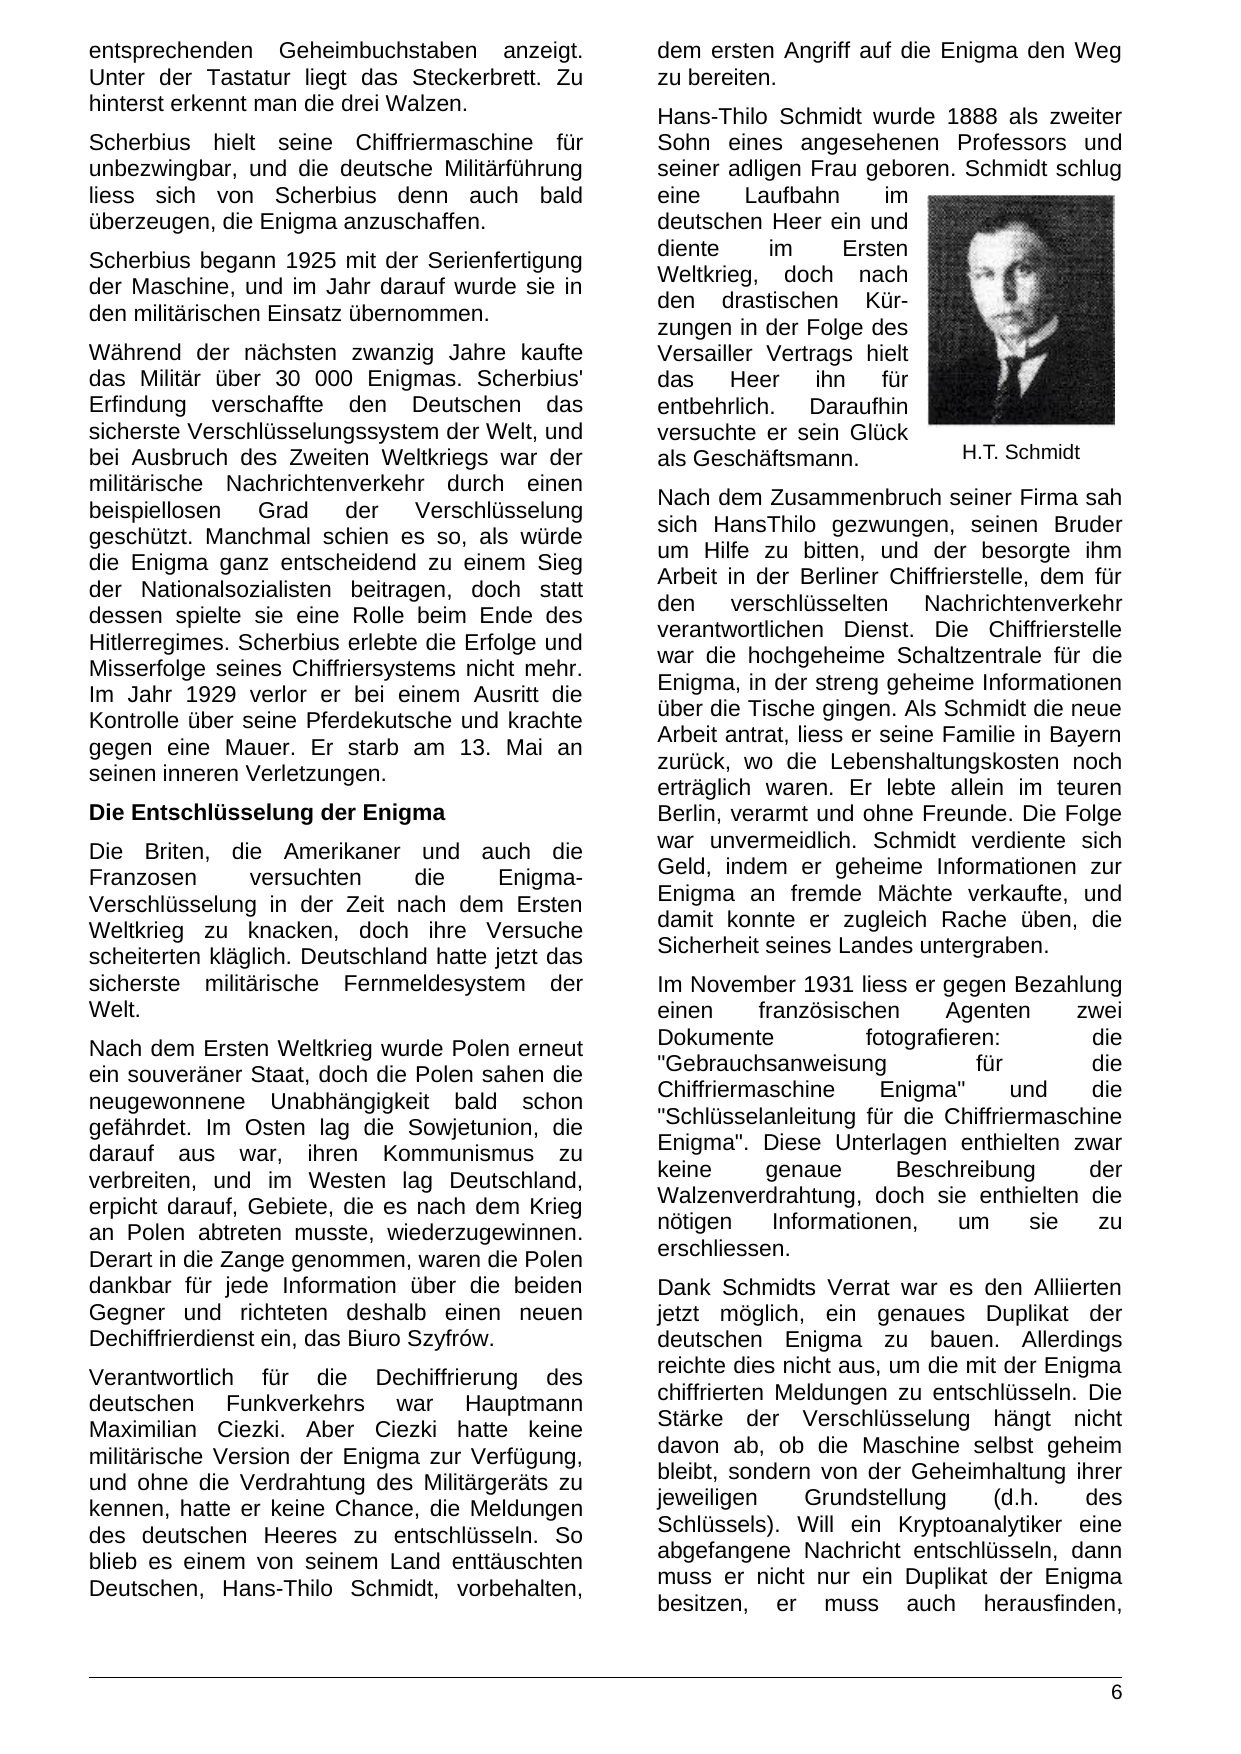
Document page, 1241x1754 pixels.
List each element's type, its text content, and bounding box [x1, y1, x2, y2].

text Nach dem Zusammenbruch seiner Firma sah sich HansThilo gezwungen, seinen Bruder um Hilfe zu bitten, und der besorgte ihm Arbeit in der Berliner Chiffrierstelle, dem für den verschlüsselten Nachrichtenverkehr verantwortlichen Dienst. Die Chiffrierstelle war die hochgeheime Schaltzentrale für die Enigma, in der streng geheime Informationen über die Tische gingen. Als Schmidt die neue Arbeit antrat, liess er seine Familie in Bayern zurück, wo die Lebenshaltungskosten noch erträglich waren. Er lebte allein im teuren Berlin, verarmt und ohne Freunde. Die Folge war unvermeidlich. Schmidt verdiente sich Geld, indem er geheime Informationen zur Enigma an fremde Mächte verkaufte, und damit konnte er zugleich Rache üben, die Sicherheit seines Landes untergraben. [657, 484, 1122, 958]
text Die Entschlüsselung der Enigma [89, 799, 583, 825]
text Nach dem Ersten Weltkrieg wurde Polen erneut ein souveräner Staat, doch die Polen sahen die neugewonnene Unabhängigkeit bald schon gefährdet. Im Osten lag die Sowjetunion, die darauf aus war, ihren Kommunismus zu verbreiten, und im Westen lag Deutschland, erpicht darauf, Gebiete, die es nach dem Krieg an Polen abtreten musste, wiederzugewinnen. Derart in die Zange genommen, waren die Polen dankbar für jede Information über die beiden Gegner und richteten deshalb einen neuen Dechiffrierdienst ein, das Biuro Szyfrów. [89, 1035, 583, 1351]
text Hans-Thilo Schmidt wurde 1888 als zweiter Sohn eines angesehenen Professors und seiner adligen Frau geboren. Schmidt schlug eine Laufbahn im deutschen Heer ein und diente im Ersten Weltkrieg, doch nach den drastischen Kür-zungen in der Folge des Versailler Vertrags hielt das Heer ihn für entbehrlich. Daraufhin versuchte er sein Glück als Geschäftsmann. [657, 103, 1122, 472]
picture [927, 194, 1115, 427]
text Verantwortlich für die Dechiffrierung des deutschen Funkverkehrs war Hauptmann Maximilian Ciezki. Aber Ciezki hatte keine militärische Version der Enigma zur Verfügung, und ohne die Verdrahtung des Militärgeräts zu kennen, hatte er keine Chance, die Meldungen des deutschen Heeres zu entschlüsseln. So blieb es einem von seinem Land enttäuschten Deutschen, Hans-Thilo Schmidt, vorbehalten, [89, 1364, 583, 1601]
text entsprechenden Geheimbuchstaben anzeigt. Unter der Tastatur liegt das Steckerbrett. Zu hinterst erkennt man die drei Walzen. [89, 37, 583, 117]
text Dank Schmidts Verrat war es den Alliierten jetzt möglich, ein genaues Duplikat der deutschen Enigma zu bauen. Allerdings reichte dies nicht aus, um die mit der Enigma chiffrierten Meldungen zu entschlüsseln. Die Stärke der Verschlüsselung hängt nicht davon ab, ob die Maschine selbst geheim bleibt, sondern von der Geheimhaltung ihrer jeweiligen Grundstellung (d.h. des Schlüssels). Will ein Kryptoanalytiker eine abgefangene Nachricht entschlüsseln, dann muss er nicht nur ein Duplikat der Enigma besitzen, er muss auch herausfinden, [657, 1273, 1122, 1616]
text Die Briten, die Amerikaner und auch die Franzosen versuchten die Enigma-Verschlüsselung in der Zeit nach dem Ersten Weltkrieg zu knacken, doch ihre Versuche scheiterten kläglich. Deutschland hatte jetzt das sicherste militärische Fernmeldesystem der Welt. [89, 838, 583, 1022]
text Scherbius hielt seine Chiffriermaschine für unbezwingbar, und die deutsche Militärführung liess sich von Scherbius denn auch bald überzeugen, die Enigma anzuschaffen. [89, 129, 583, 234]
text Im November 1931 liess er gegen Bezahlung einen französischen Agenten zwei Dokumente fotografieren: die "Gebrauchsanweisung für die Chiffriermaschine Enigma" und die "Schlüsselanleitung für die Chiffriermaschine Enigma". Diese Unterlagen enthielten zwar keine genaue Beschreibung der Walzenverdrahtung, doch sie enthielten die nötigen Informationen, um sie zu erschliessen. [657, 971, 1122, 1261]
text Während der nächsten zwanzig Jahre kaufte das Militär über 30 000 Enigmas. Scherbius' Erfindung verschaffte den Deutschen das sicherste Verschlüsselungssystem der Welt, und bei Ausbruch des Zweiten Weltkriegs war der militärische Nachrichtenverkehr durch einen beispiellosen Grad der Verschlüsselung geschützt. Manchmal schien es so, als würde die Enigma ganz entscheidend zu einem Sieg der Nationalsozialisten beitragen, doch statt dessen spielte sie eine Rolle beim Ende des Hitlerregimes. Scherbius erlebte die Erfolge und Misserfolge seines Chiffriersystems nicht mehr. Im Jahr 1929 verlor er bei einem Ausritt die Kontrolle über seine Pferdekutsche und krachte gegen eine Mauer. Er starb am 13. Mai an seinen inneren Verletzungen. [89, 338, 583, 787]
text Scherbius begann 1925 mit der Serienfertigung der Maschine, und im Jahr darauf wurde sie in den militärischen Einsatz übernommen. [89, 247, 583, 326]
text dem ersten Angriff auf die Enigma den Weg zu bereiten. [657, 37, 1122, 90]
